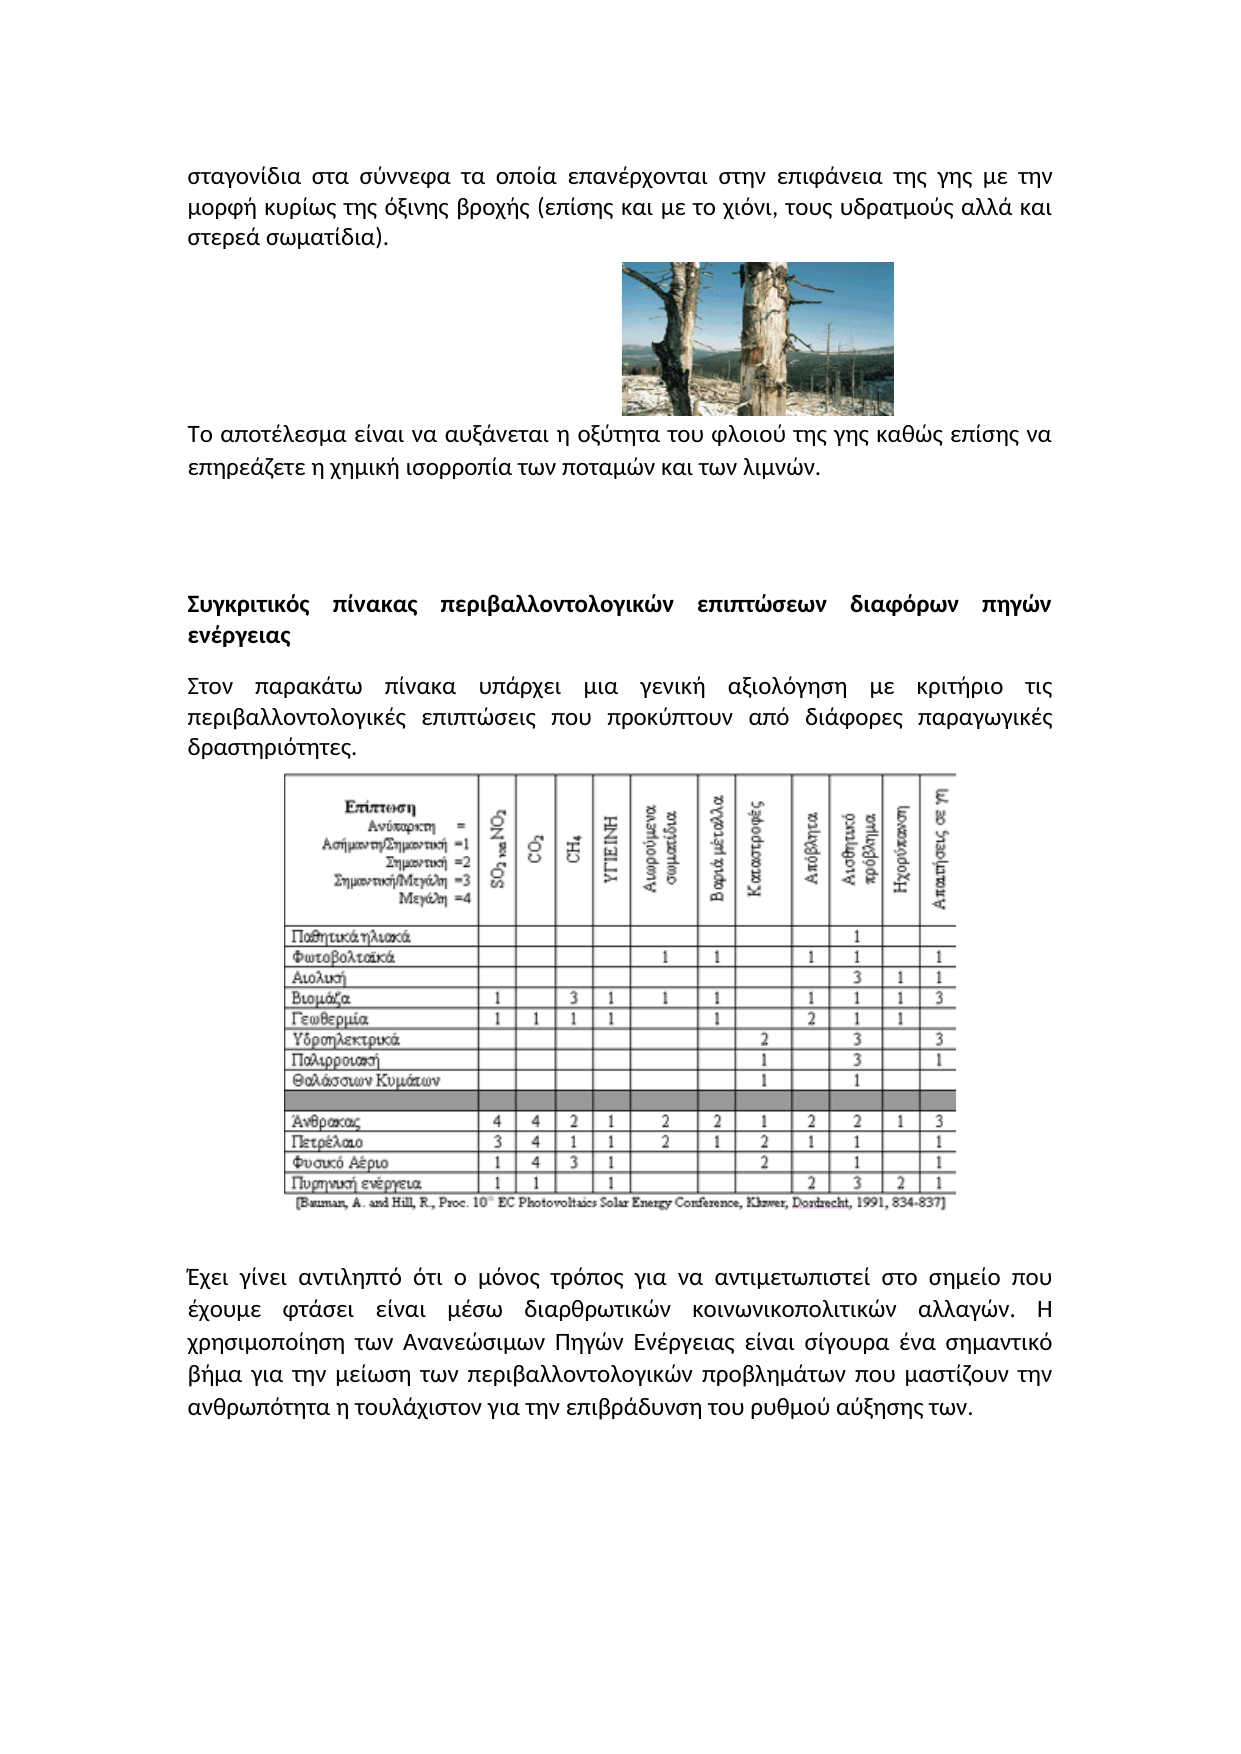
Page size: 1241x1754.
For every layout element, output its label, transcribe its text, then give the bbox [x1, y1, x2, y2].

table_cell Συγκριτικός πίνακας περιβαλλοντολογικών επιπτώσεων διαφόρων πηγών ενέργειας Στον παρακάτω πίνακα υπάρχει μια γενική αξιολόγηση με κριτήριο τις περιβαλλοντολογικές επιπτώσεις που προκύπτουν από διάφορες παραγωγικές δραστηριότητες. [188, 578, 1053, 772]
picture [621, 262, 894, 416]
table_cell [188, 263, 464, 419]
table_cell Το αποτέλεσμα είναι να αυξάνεται η οξύτητα του φλοιού της γης καθώς επίσης να επηρεάζετε η χημική ισορροπία των ποταμών και των λιμνών. [188, 419, 1053, 498]
table_cell Έχει γίνει αντιληπτό ότι ο μόνος τρόπος για να αντιμετωπιστεί στο σημείο που έχουμε φτάσει είναι μέσω διαρθρωτικών κοινωνικοπολιτικών αλλαγών. Η χρησιμοποίηση των Ανανεώσιμων Πηγών Ενέργειας είναι σίγουρα ένα σημαντικό βήμα για την μείωση των περιβαλλοντολογικών προβλημάτων που μαστίζουν την ανθρωπότητα η τουλάχιστον για την επιβράδυνση του ρυθμού αύξησης των. [188, 1228, 1053, 1438]
table_cell [464, 263, 1053, 419]
table_cell [188, 499, 1053, 578]
table_cell [188, 773, 1053, 1228]
picture [284, 772, 957, 1212]
table_cell σταγονίδια στα σύννεφα τα οποία επανέρχονται στην επιφάνεια της γης με την μορφή κυρίως της όξινης βροχής (επίσης και με το χιόνι, τους υδρατμούς αλλά και στερεά σωματίδια). [188, 150, 1053, 262]
